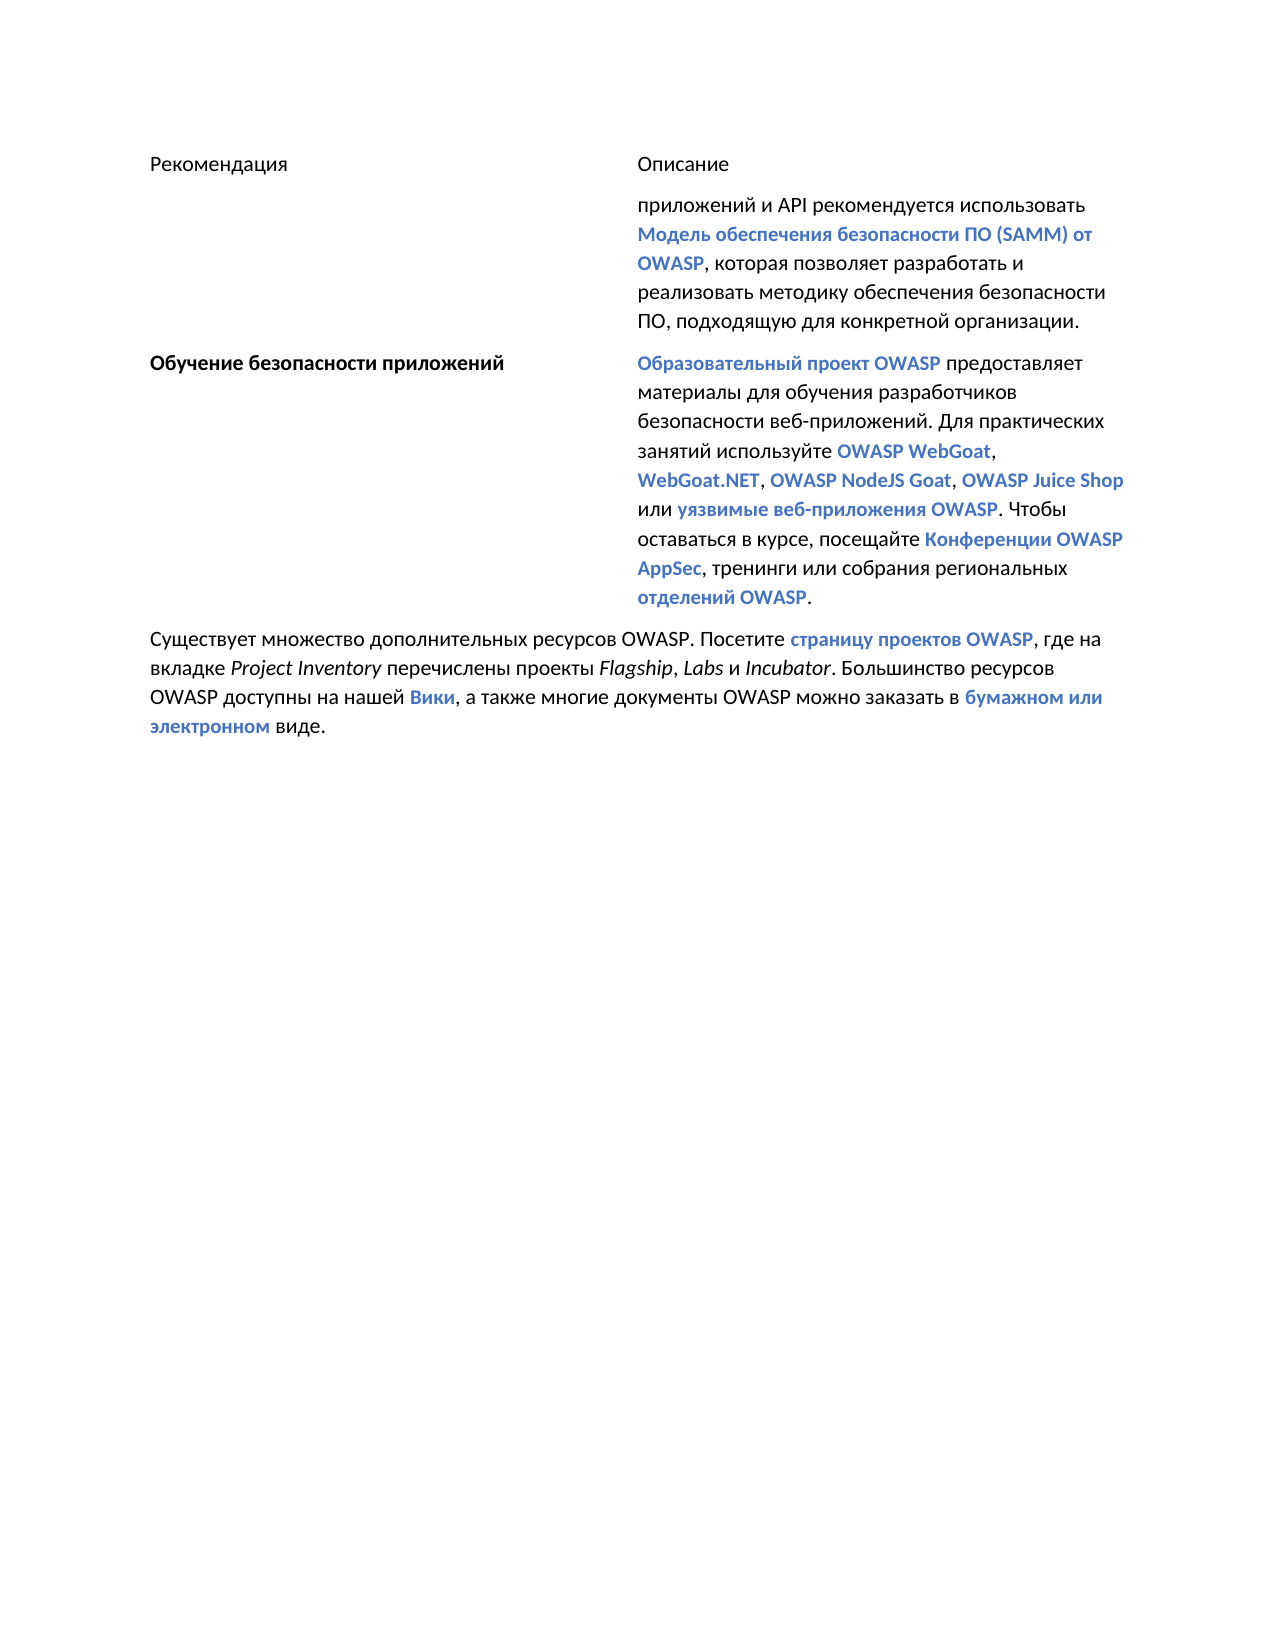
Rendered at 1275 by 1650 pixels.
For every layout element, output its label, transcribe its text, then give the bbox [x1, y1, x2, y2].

table_header Рекомендация [150, 150, 637, 192]
table_cell Образовательный проект OWASP предоставляет материалы для обучения разработчиков безопасности веб-приложений. Для практических занятий используйте OWASP WebGoat, WebGoat.NET, OWASP NodeJS Goat, OWASP Juice Shop или уязвимые веб-приложения OWASP. Чтобы оставаться в курсе, посещайте Конференции OWASP AppSec, тренинги или собрания региональных отделений OWASP. [638, 349, 1125, 625]
table_cell Обучение безопасности приложений [150, 349, 637, 625]
table_cell приложений и API рекомендуется использовать Модель обеспечения безопасности ПО (SAMM) от OWASP, которая позволяет разработать и реализовать методику обеспечения безопасности ПО, подходящую для конкретной организации. [638, 192, 1125, 349]
text Существует множество дополнительных ресурсов OWASP. Посетите страницу проектов OWASP, где на вкладке Project Inventory перечислены проекты Flagship, Labs и Incubator. Большинство ресурсов OWASP доступны на нашей Вики, а также многие документы OWASP можно заказать в бумажном или электронном виде. [150, 625, 1125, 739]
table_cell [150, 192, 637, 349]
table_header Описание [638, 150, 1125, 192]
